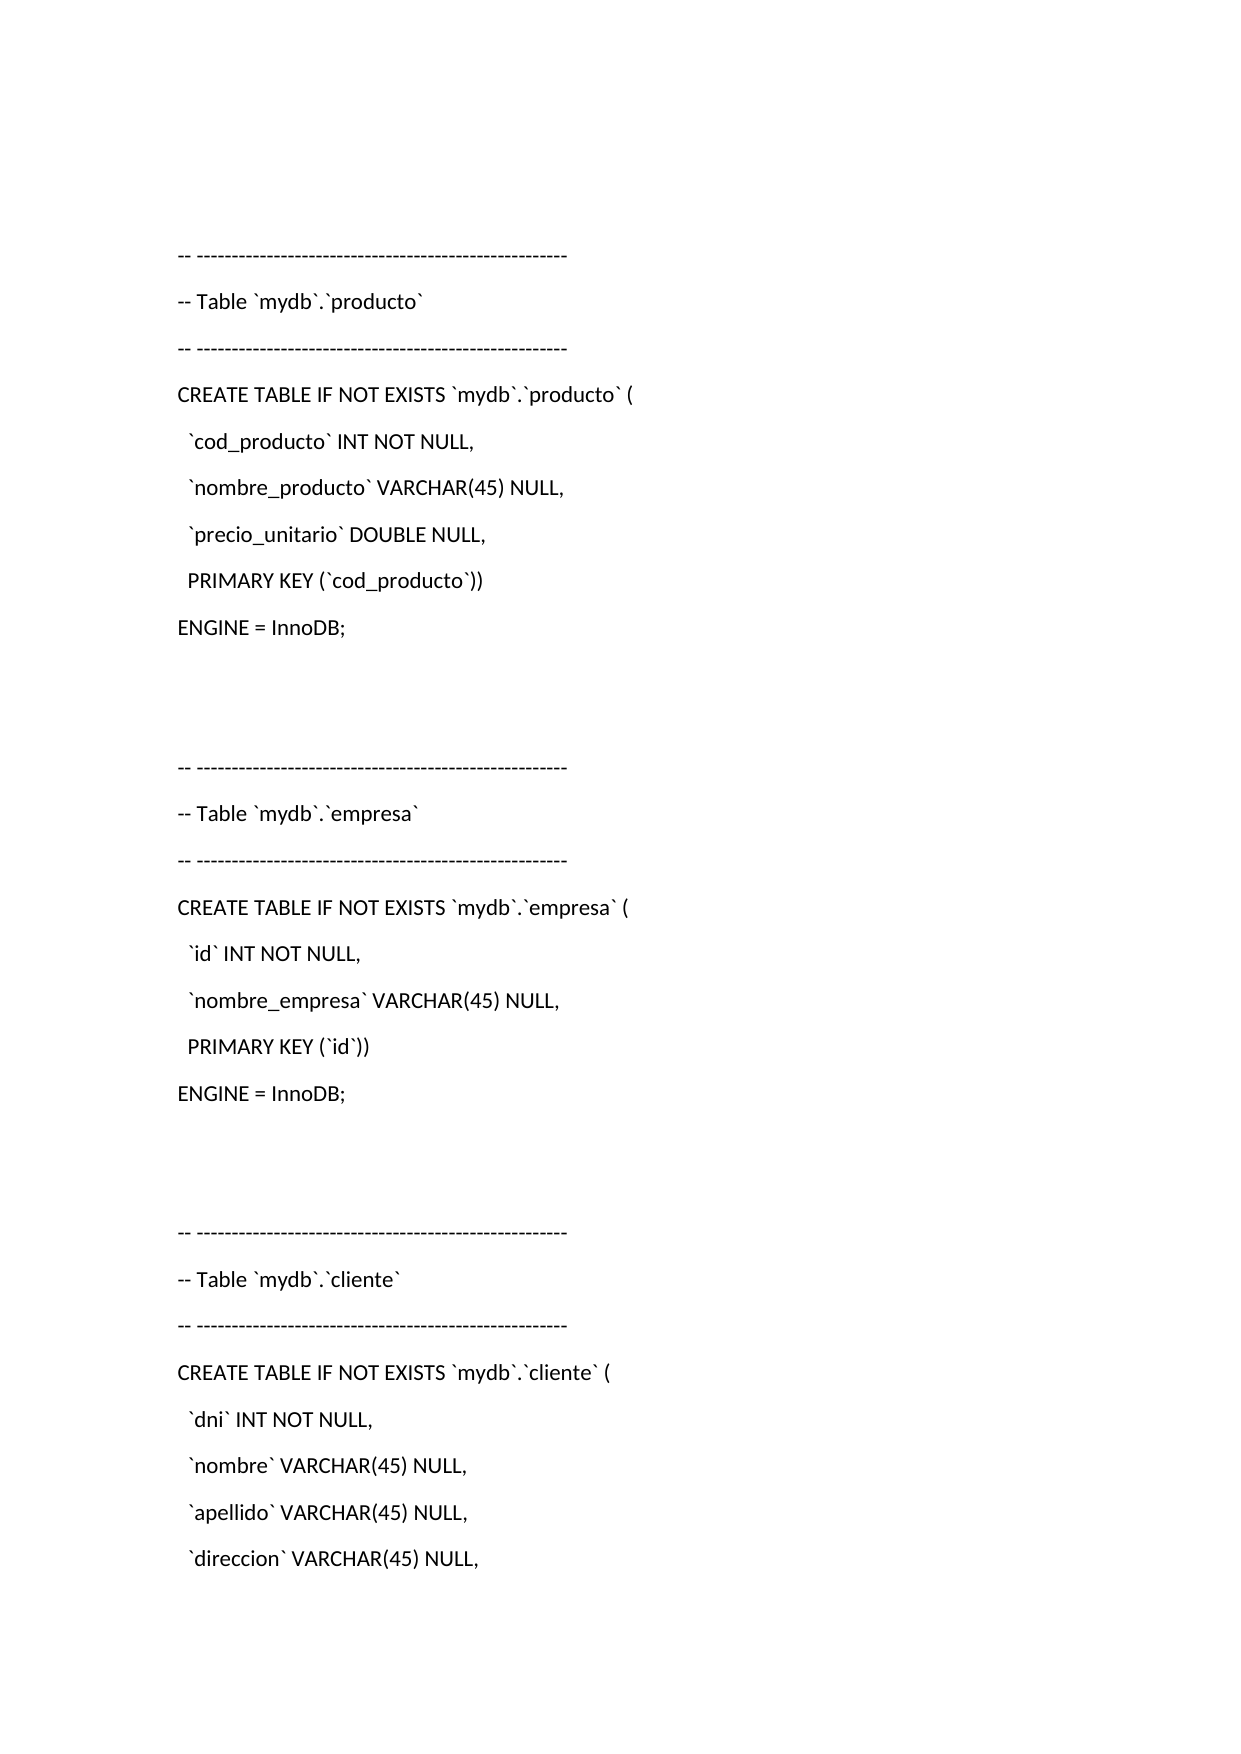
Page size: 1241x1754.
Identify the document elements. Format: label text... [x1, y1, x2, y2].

text -- Table `mydb`.`cliente` [177, 1265, 1063, 1293]
text -- ----------------------------------------------------- [177, 334, 1063, 362]
text -- ----------------------------------------------------- [177, 753, 1063, 781]
text ENGINE = InnoDB; [177, 1079, 1063, 1107]
text PRIMARY KEY (`cod_producto`)) [177, 567, 1063, 595]
text CREATE TABLE IF NOT EXISTS `mydb`.`producto` ( [177, 380, 1063, 408]
text -- Table `mydb`.`producto` [177, 287, 1063, 315]
text CREATE TABLE IF NOT EXISTS `mydb`.`cliente` ( [177, 1358, 1063, 1386]
text CREATE TABLE IF NOT EXISTS `mydb`.`empresa` ( [177, 893, 1063, 921]
text `nombre_producto` VARCHAR(45) NULL, [177, 473, 1063, 502]
text `precio_unitario` DOUBLE NULL, [177, 520, 1063, 548]
text -- ----------------------------------------------------- [177, 846, 1063, 874]
text `apellido` VARCHAR(45) NULL, [177, 1498, 1063, 1526]
text -- ----------------------------------------------------- [177, 1312, 1063, 1340]
text `direccion` VARCHAR(45) NULL, [177, 1544, 1063, 1572]
text -- ----------------------------------------------------- [177, 1218, 1063, 1247]
text -- Table `mydb`.`empresa` [177, 799, 1063, 827]
text ENGINE = InnoDB; [177, 613, 1063, 641]
text `nombre` VARCHAR(45) NULL, [177, 1451, 1063, 1479]
text `dni` INT NOT NULL, [177, 1405, 1063, 1433]
text `cod_producto` INT NOT NULL, [177, 427, 1063, 455]
text PRIMARY KEY (`id`)) [177, 1032, 1063, 1060]
text `nombre_empresa` VARCHAR(45) NULL, [177, 986, 1063, 1014]
text `id` INT NOT NULL, [177, 939, 1063, 967]
text -- ----------------------------------------------------- [177, 241, 1063, 269]
